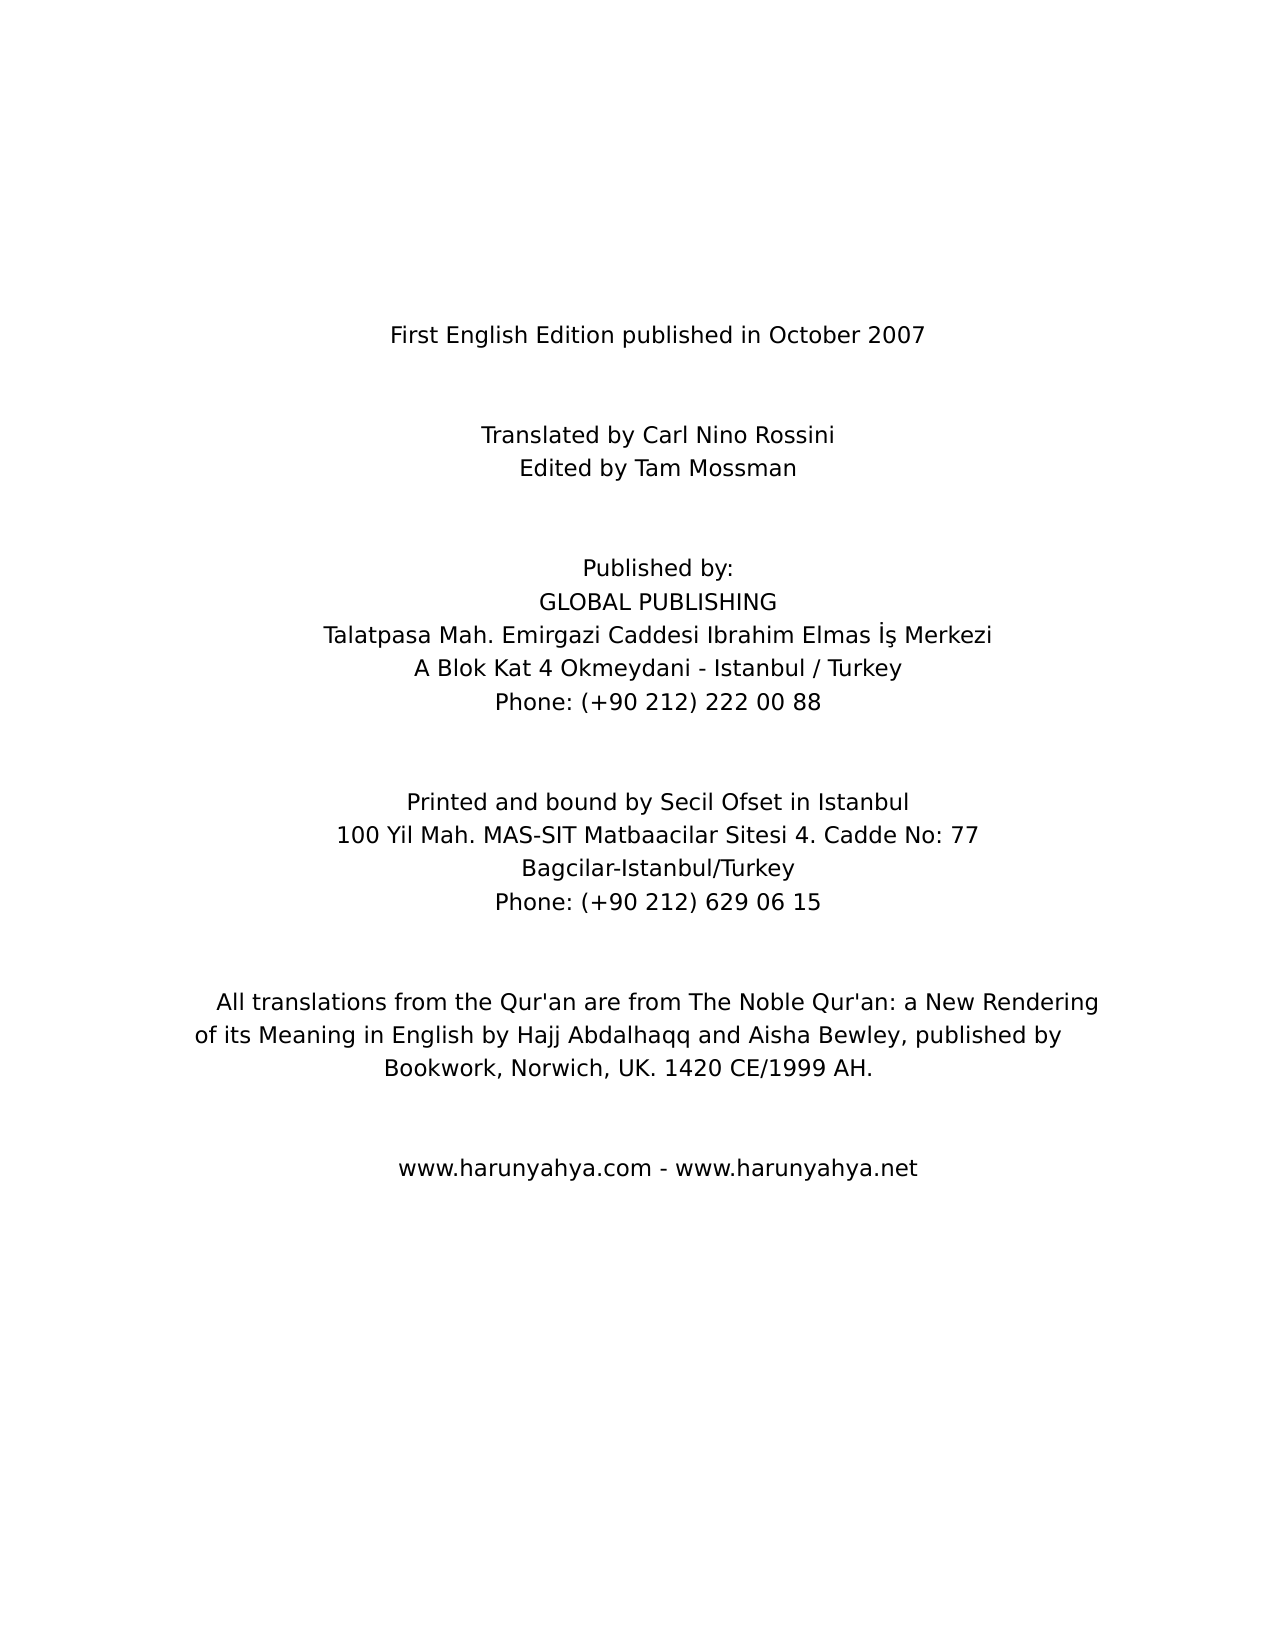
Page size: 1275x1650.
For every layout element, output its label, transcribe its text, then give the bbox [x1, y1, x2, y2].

text GLOBAL PUBLISHING [150, 583, 1107, 617]
text Printed and bound by Secil Ofset in Istanbul [150, 783, 1107, 817]
text www.harunyahya.com - www.harunyahya.net [150, 1150, 1107, 1183]
text All translations from the Qur'an are from The Noble Qur'an: a New Rendering of its Meaning in English by Hajj Abdalhaqq and Aisha Bewley, published by Bookwork, Norwich, UK. 1420 CE/1999 AH. [150, 983, 1107, 1083]
text Published by: [150, 550, 1107, 583]
text A Blok Kat 4 Okmeydani - Istanbul / Turkey [150, 650, 1107, 683]
text Bagcilar-Istanbul/Turkey [150, 850, 1107, 883]
text First English Edition published in October 2007 [150, 317, 1107, 350]
text 100 Yil Mah. MAS-SIT Matbaacilar Sitesi 4. Cadde No: 77 [150, 817, 1107, 850]
text Phone: (+90 212) 629 06 15 [150, 883, 1107, 917]
text Edited by Tam Mossman [150, 450, 1107, 483]
text Translated by Carl Nino Rossini [150, 417, 1107, 450]
text Phone: (+90 212) 222 00 88 [150, 683, 1107, 717]
text Talatpasa Mah. Emirgazi Caddesi Ibrahim Elmas İş Merkezi [150, 617, 1107, 650]
